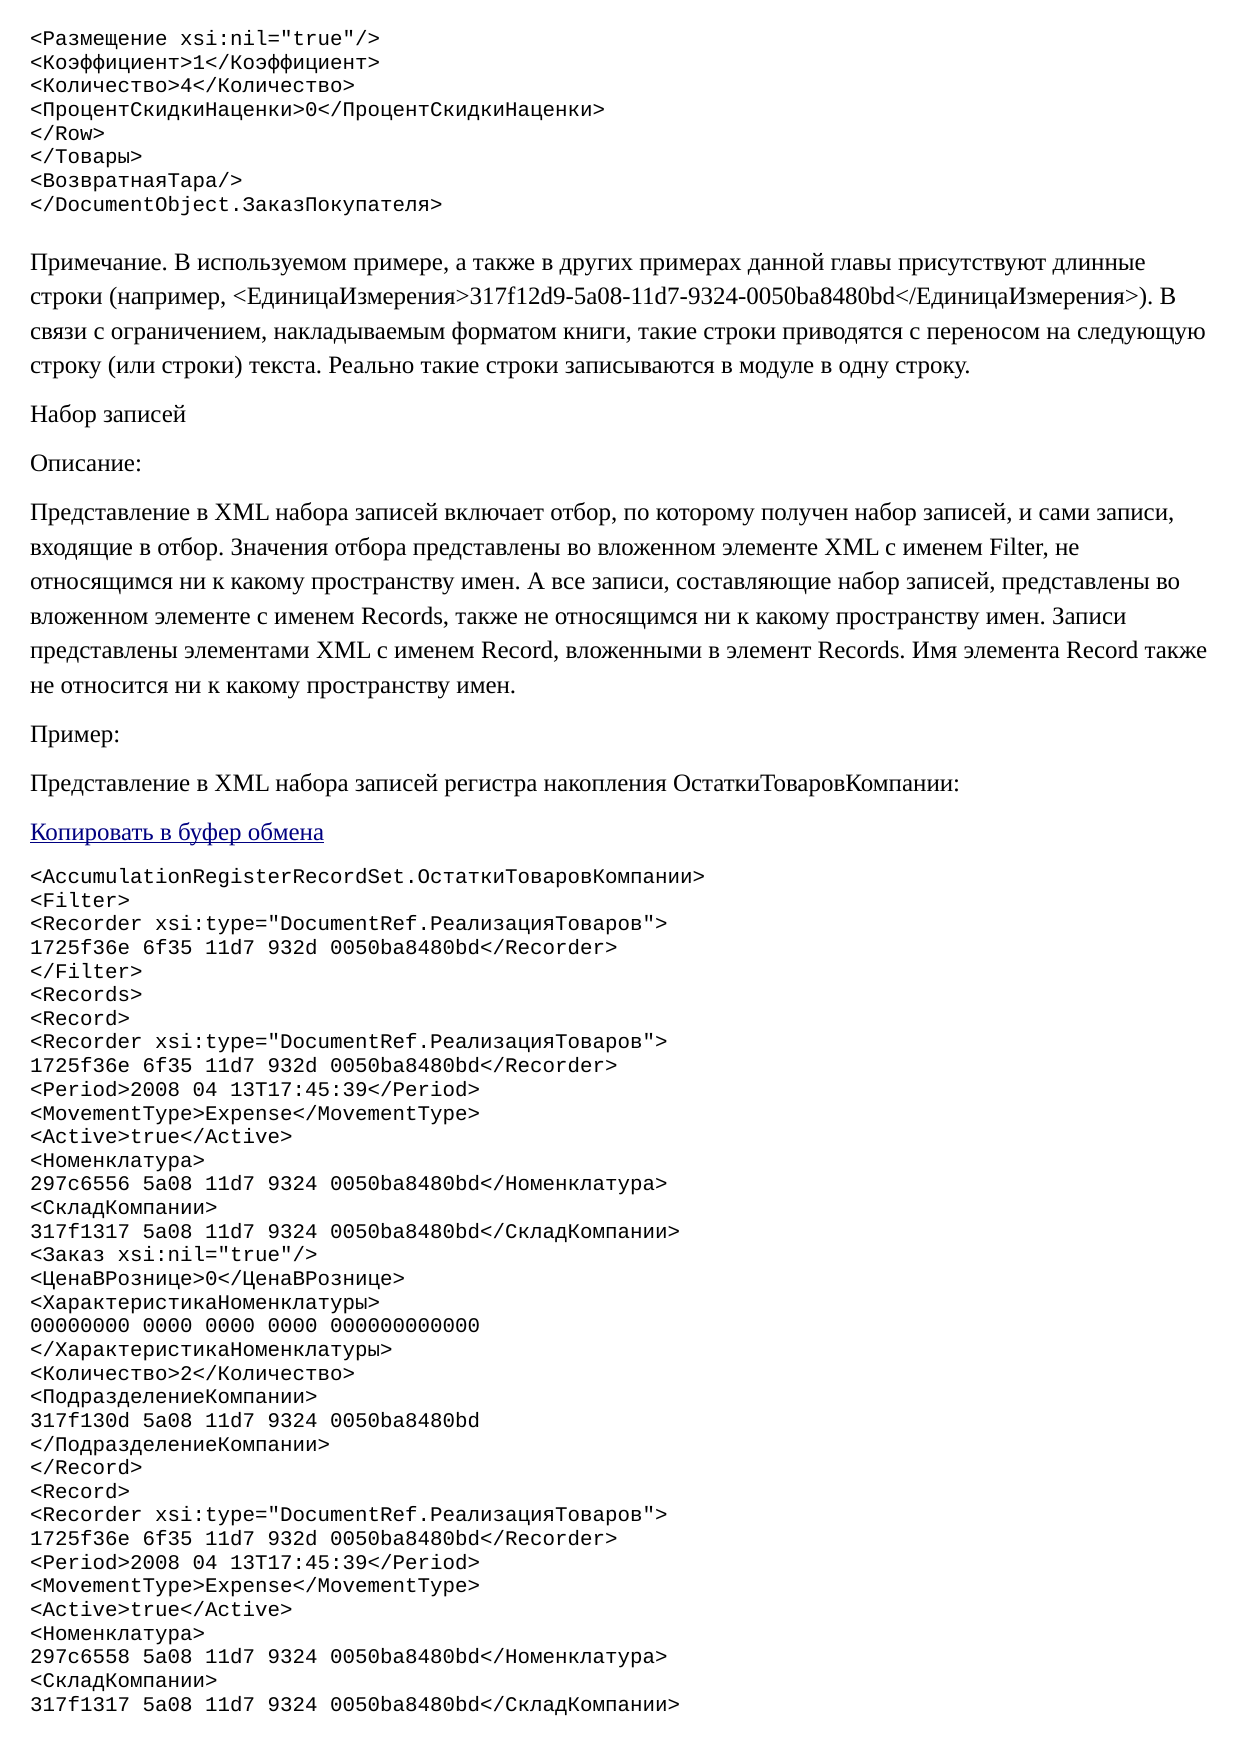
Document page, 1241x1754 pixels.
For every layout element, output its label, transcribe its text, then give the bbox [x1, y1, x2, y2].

text 297c6558 5a08 11d7 9324 0050ba8480bd</Номенклатура> [30, 1646, 1211, 1670]
text <Размещение xsi:nil="true"/> [30, 28, 1211, 52]
text 1725f36e 6f35 11d7 932d 0050ba8480bd</Recorder> [30, 1528, 1211, 1552]
text <Количество>4</Количество> [30, 75, 1211, 99]
text <ПроцентСкидкиНаценки>0</ПроцентСкидкиНаценки> [30, 99, 1211, 123]
text <ПодразделениеКомпании> [30, 1386, 1211, 1410]
text <Номенклатура> [30, 1150, 1211, 1173]
text <Period>2008 04 13T17:45:39</Period> [30, 1079, 1211, 1102]
text 00000000 0000 0000 0000 000000000000 [30, 1315, 1211, 1339]
text 297c6556 5a08 11d7 9324 0050ba8480bd</Номенклатура> [30, 1173, 1211, 1197]
text <ХарактеристикаНоменклатуры> [30, 1292, 1211, 1315]
text </Товары> [30, 146, 1211, 170]
text <AccumulationRegisterRecordSet.ОстаткиТоваровКомпании> [30, 866, 1211, 890]
text <Records> [30, 984, 1211, 1008]
text <Record> [30, 1481, 1211, 1504]
text <Period>2008 04 13T17:45:39</Period> [30, 1552, 1211, 1575]
text </Filter> [30, 961, 1211, 984]
text </Row> [30, 123, 1211, 146]
text </Record> [30, 1457, 1211, 1481]
text <ЦенаВРознице>0</ЦенаВРознице> [30, 1268, 1211, 1292]
text Набор записей [30, 399, 1211, 428]
text 1725f36e 6f35 11d7 932d 0050ba8480bd</Recorder> [30, 1055, 1211, 1079]
text <СкладКомпании> [30, 1197, 1211, 1221]
text Представление в XML набора записей регистра накопления ОстаткиТоваровКомпании: [30, 768, 1211, 797]
text <MovementType>Expense</MovementType> [30, 1575, 1211, 1599]
text </ХарактеристикаНоменклатуры> [30, 1339, 1211, 1363]
text 317f130d 5a08 11d7 9324 0050ba8480bd [30, 1410, 1211, 1433]
text <Active>true</Active> [30, 1599, 1211, 1623]
text <Record> [30, 1008, 1211, 1032]
text </DocumentObject.ЗаказПокупателя> [30, 194, 1211, 217]
text Копировать в буфер обмена [30, 817, 1211, 846]
text <Recorder xsi:type="DocumentRef.РеализацияТоваров"> [30, 1504, 1211, 1528]
text <Коэффициент>1</Коэффициент> [30, 52, 1211, 75]
text <MovementType>Expense</MovementType> [30, 1102, 1211, 1126]
text <Количество>2</Количество> [30, 1363, 1211, 1386]
text Примечание. В используемом примере, а также в других примерах данной главы присутствуют длинные строки (например, <ЕдиницаИзмерения>317f12d9-5a08-11d7-9324-0050ba8480bd</ЕдиницаИзмерения>). В связи с ограничением, накладываемым форматом книги, такие строки приводятся с переносом на следующую строку (или строки) текста. Реально такие строки записываются в модуле в одну строку. [30, 247, 1211, 379]
text Пример: [30, 719, 1211, 748]
text <СкладКомпании> [30, 1670, 1211, 1694]
text <Active>true</Active> [30, 1126, 1211, 1150]
text <Номенклатура> [30, 1623, 1211, 1646]
text Описание: [30, 448, 1211, 477]
text 317f1317 5a08 11d7 9324 0050ba8480bd</СкладКомпании> [30, 1694, 1211, 1717]
text <Recorder xsi:type="DocumentRef.РеализацияТоваров"> [30, 1032, 1211, 1055]
text </ПодразделениеКомпании> [30, 1433, 1211, 1457]
text <Recorder xsi:type="DocumentRef.РеализацияТоваров"> [30, 913, 1211, 937]
text 1725f36e 6f35 11d7 932d 0050ba8480bd</Recorder> [30, 937, 1211, 961]
text Представление в XML набора записей включает отбор, по которому получен набор записей, и сами записи, входящие в отбор. Значения отбора представлены во вложенном элементе XML с именем Filter, не относящимся ни к какому пространству имен. А все записи, составляющие набор записей, представлены во вложенном элементе с именем Records, также не относящимся ни к какому пространству имен. Записи представлены элементами XML с именем Record, вложенными в элемент Records. Имя элемента Record также не относится ни к какому пространству имен. [30, 497, 1211, 698]
text <ВозвратнаяТара/> [30, 170, 1211, 194]
text <Filter> [30, 890, 1211, 913]
text 317f1317 5a08 11d7 9324 0050ba8480bd</СкладКомпании> [30, 1221, 1211, 1244]
text <Заказ xsi:nil="true"/> [30, 1244, 1211, 1268]
